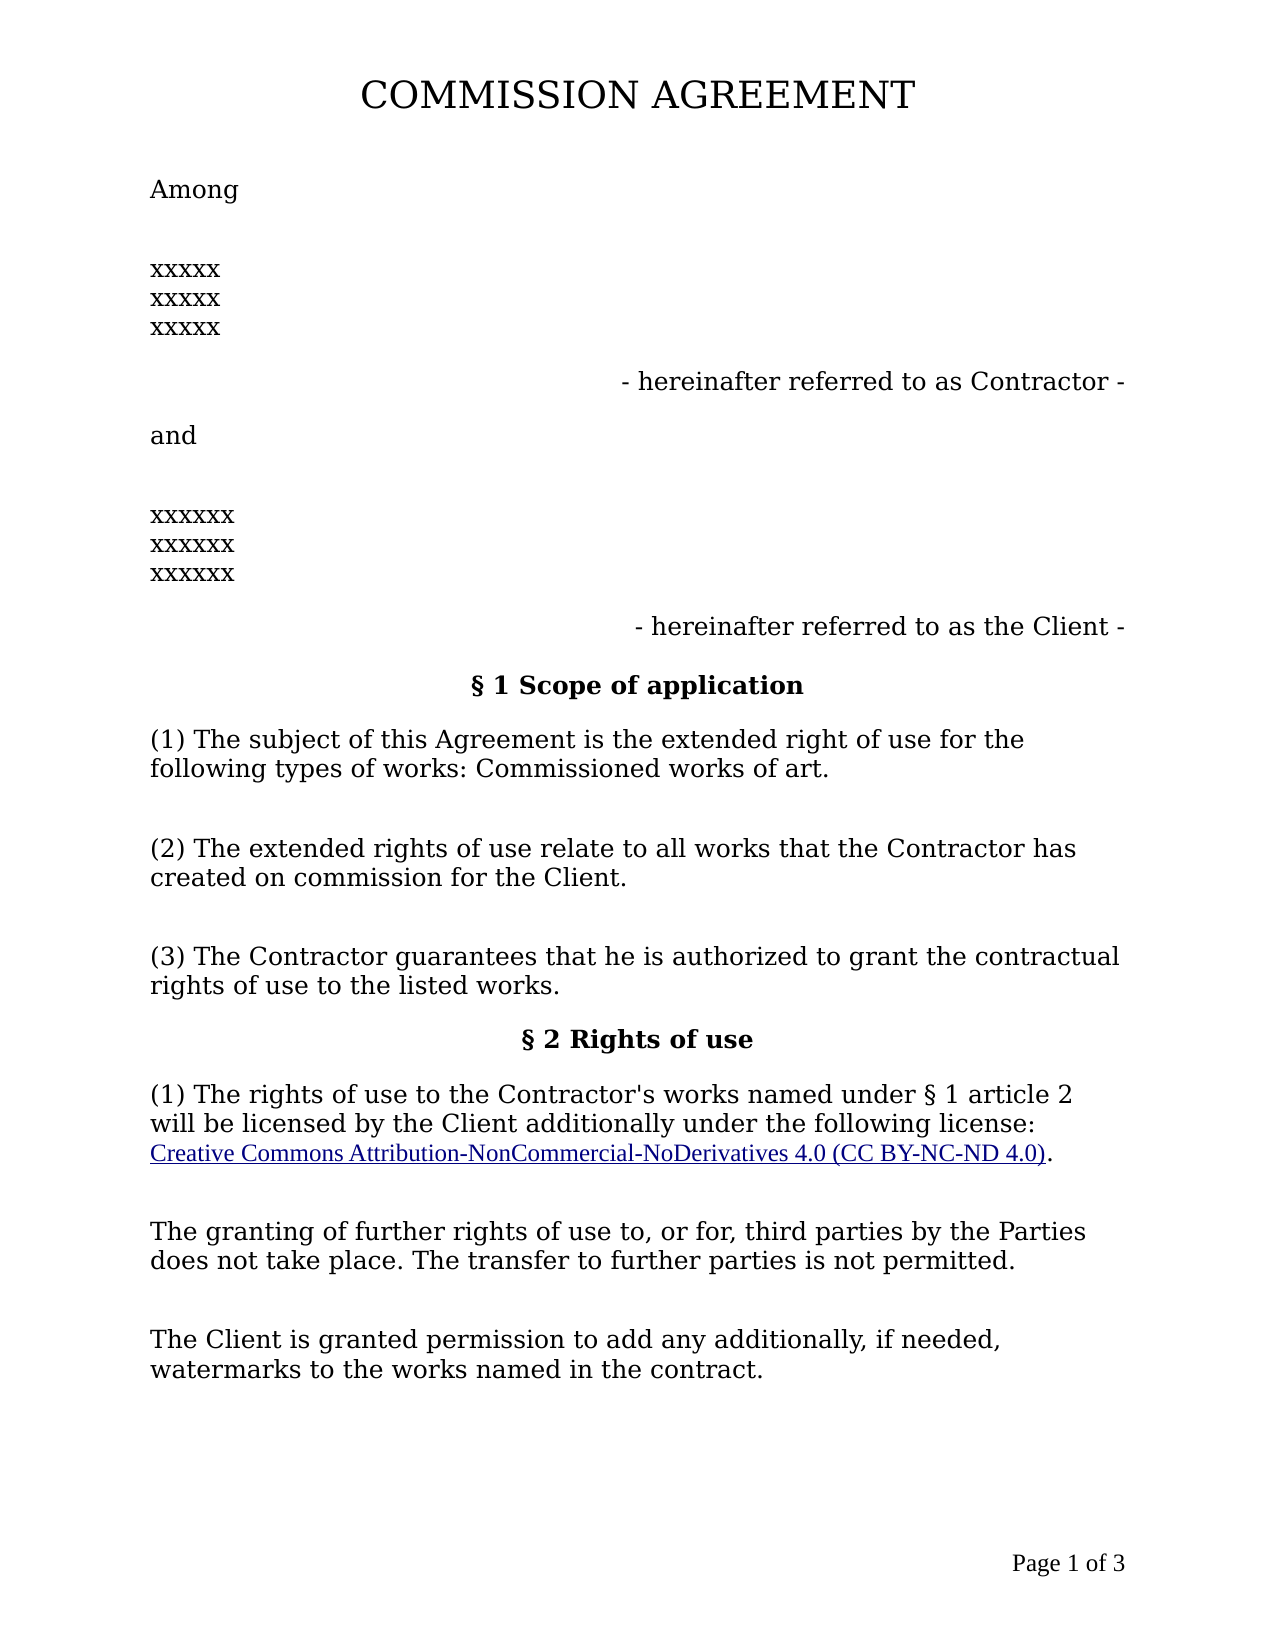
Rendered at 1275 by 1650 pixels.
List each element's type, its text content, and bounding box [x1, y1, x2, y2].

text (1) The subject of this Agreement is the extended right of use for the following types of works: Commissioned works of art. [150, 725, 1125, 784]
text (1) The rights of use to the Contractor's works named under § 1 article 2 will be licensed by the Client additionally under the following license: Creative Commons Attribution-NonCommercial-NoDerivatives 4.0 (CC BY-NC-ND 4.0). [150, 1080, 1125, 1167]
text xxxxxx xxxxxx xxxxxx [150, 500, 1125, 587]
text xxxxx xxxxx xxxxx [150, 254, 1125, 342]
text - hereinafter referred to as the Client - [150, 612, 1125, 642]
text and [150, 421, 1125, 450]
text The granting of further rights of use to, or for, third parties by the Parties does not take place. The transfer to further parties is not permitted. [150, 1217, 1125, 1276]
text - hereinafter referred to as Contractor - [150, 367, 1125, 396]
text § 2 Rights of use [150, 1025, 1125, 1055]
text The Client is granted permission to add any additionally, if needed, watermarks to the works named in the contract. [150, 1326, 1125, 1384]
text (3) The Contractor guarantees that he is authorized to grant the contractual rights of use to the listed works. [150, 942, 1125, 1000]
text § 1 Scope of application [150, 671, 1125, 700]
text (2) The extended rights of use relate to all works that the Contractor has created on commission for the Client. [150, 834, 1125, 892]
text Among [150, 175, 1125, 204]
